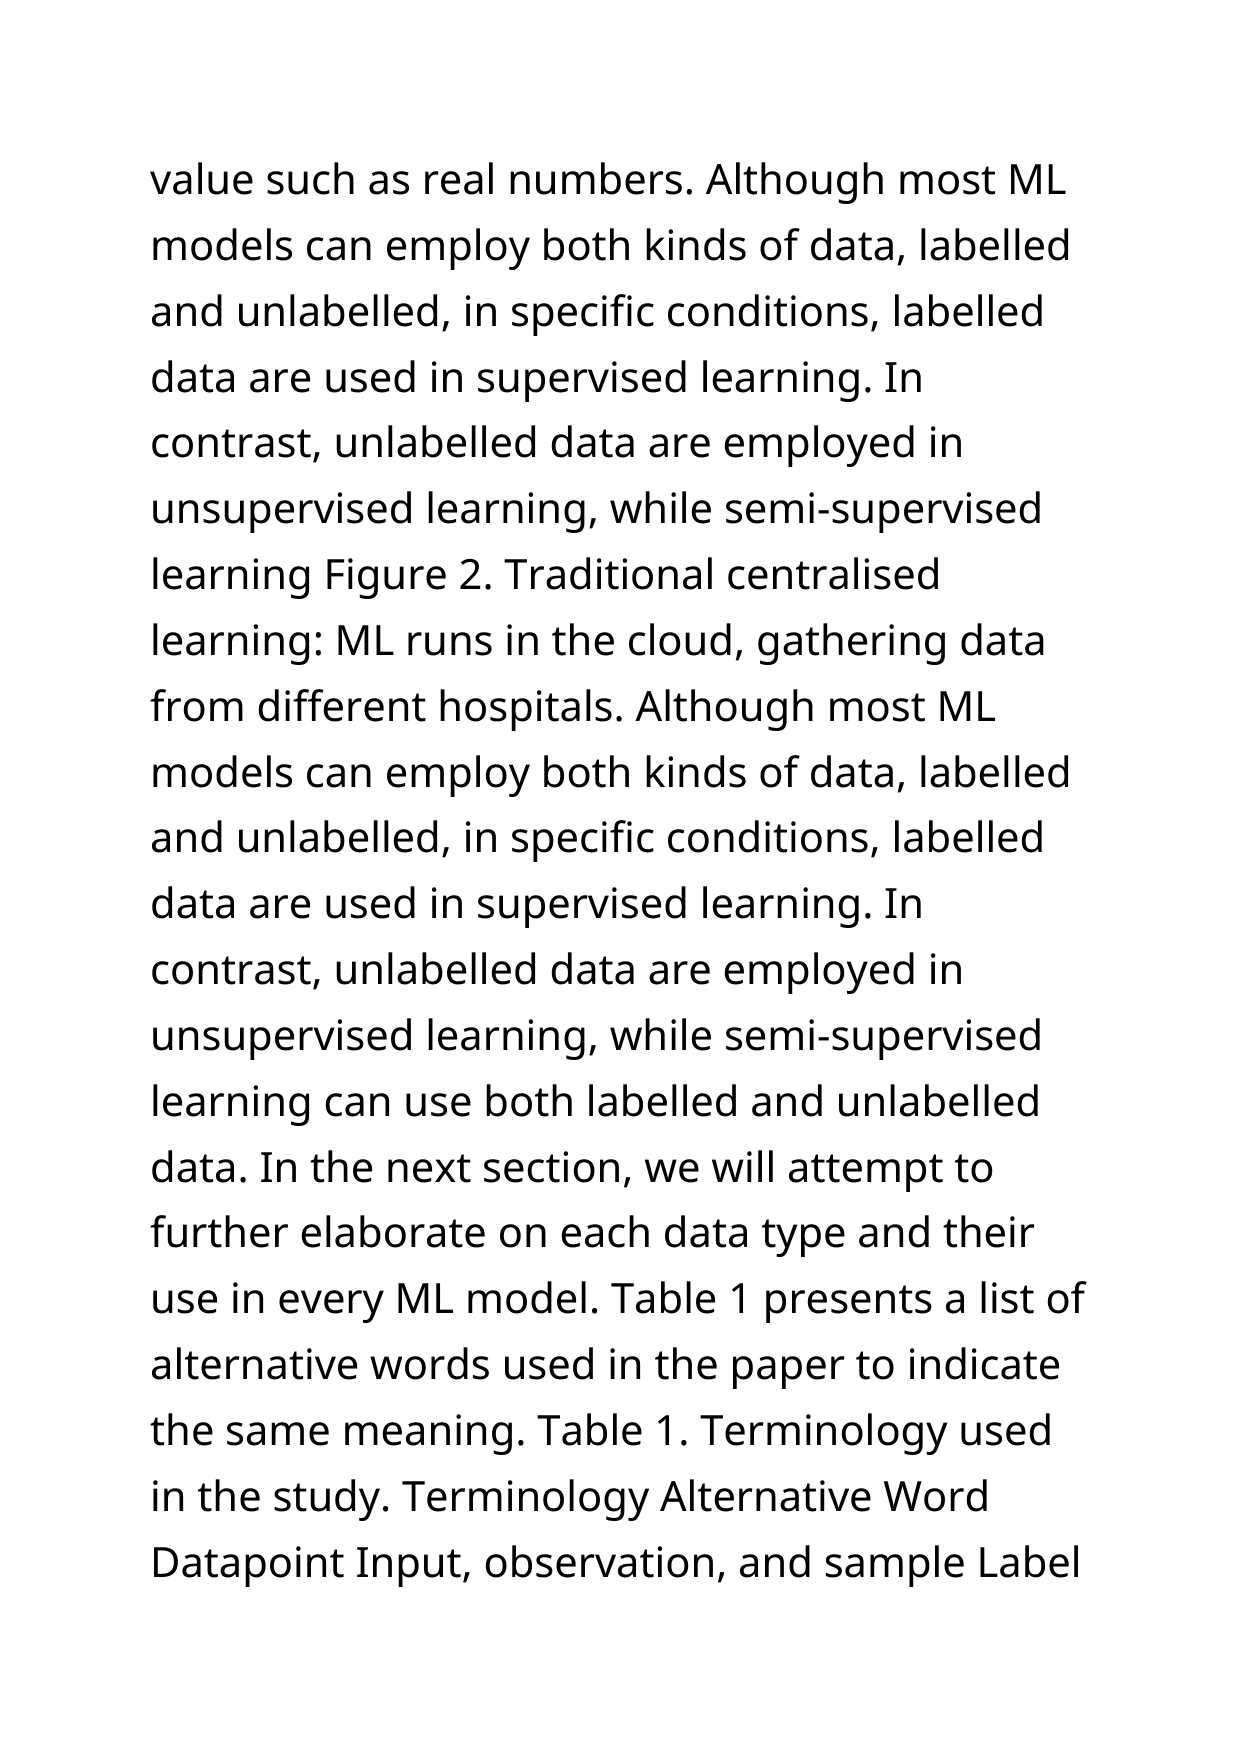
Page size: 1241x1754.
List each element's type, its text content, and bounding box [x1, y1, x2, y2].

text value such as real numbers. Although most ML models can employ both kinds of data, labelled and unlabelled, in specific conditions, labelled data are used in supervised learning. In contrast, unlabelled data are employed in unsupervised learning, while semi-supervised learning Figure 2. Traditional centralised learning: ML runs in the cloud, gathering data from different hospitals. Although most ML models can employ both kinds of data, labelled and unlabelled, in specific conditions, labelled data are used in supervised learning. In contrast, unlabelled data are employed in unsupervised learning, while semi-supervised learning can use both labelled and unlabelled data. In the next section, we will attempt to further elaborate on each data type and their use in every ML model. Table 1 presents a list of alternative words used in the paper to indicate the same meaning. Table 1. Terminology used in the study. Terminology Alternative Word Datapoint Input, observation, and sample Label [150, 150, 1090, 1589]
